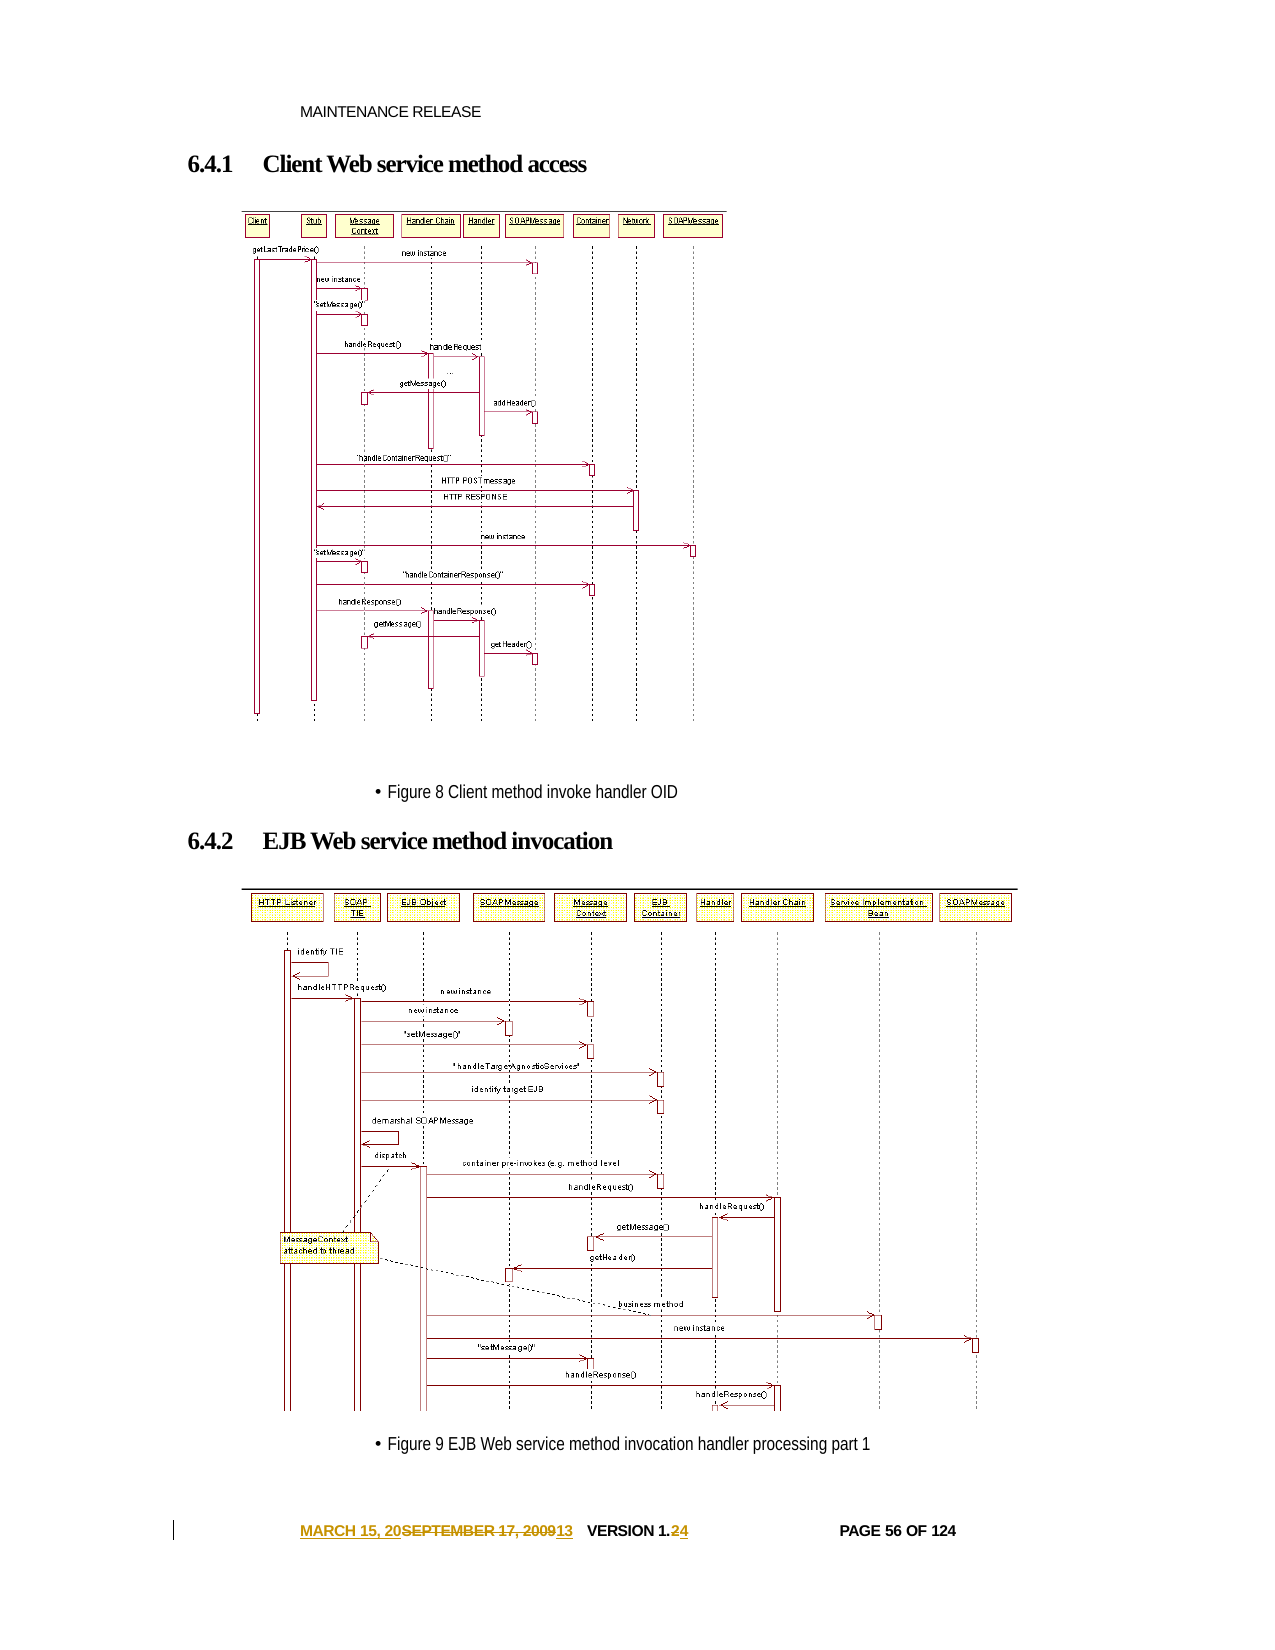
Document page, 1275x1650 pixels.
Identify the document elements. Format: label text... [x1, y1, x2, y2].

subtitle EJB Web service method invocation [187, 827, 1087, 855]
subtitle Client Web service method access [187, 150, 1087, 178]
picture [241, 888, 1018, 1411]
list Figure 9 EJB Web service method invocation handler processing part 1 [375, 1432, 1087, 1454]
picture [241, 211, 727, 721]
list Figure 8 Client method invoke handler OID [375, 779, 1087, 802]
